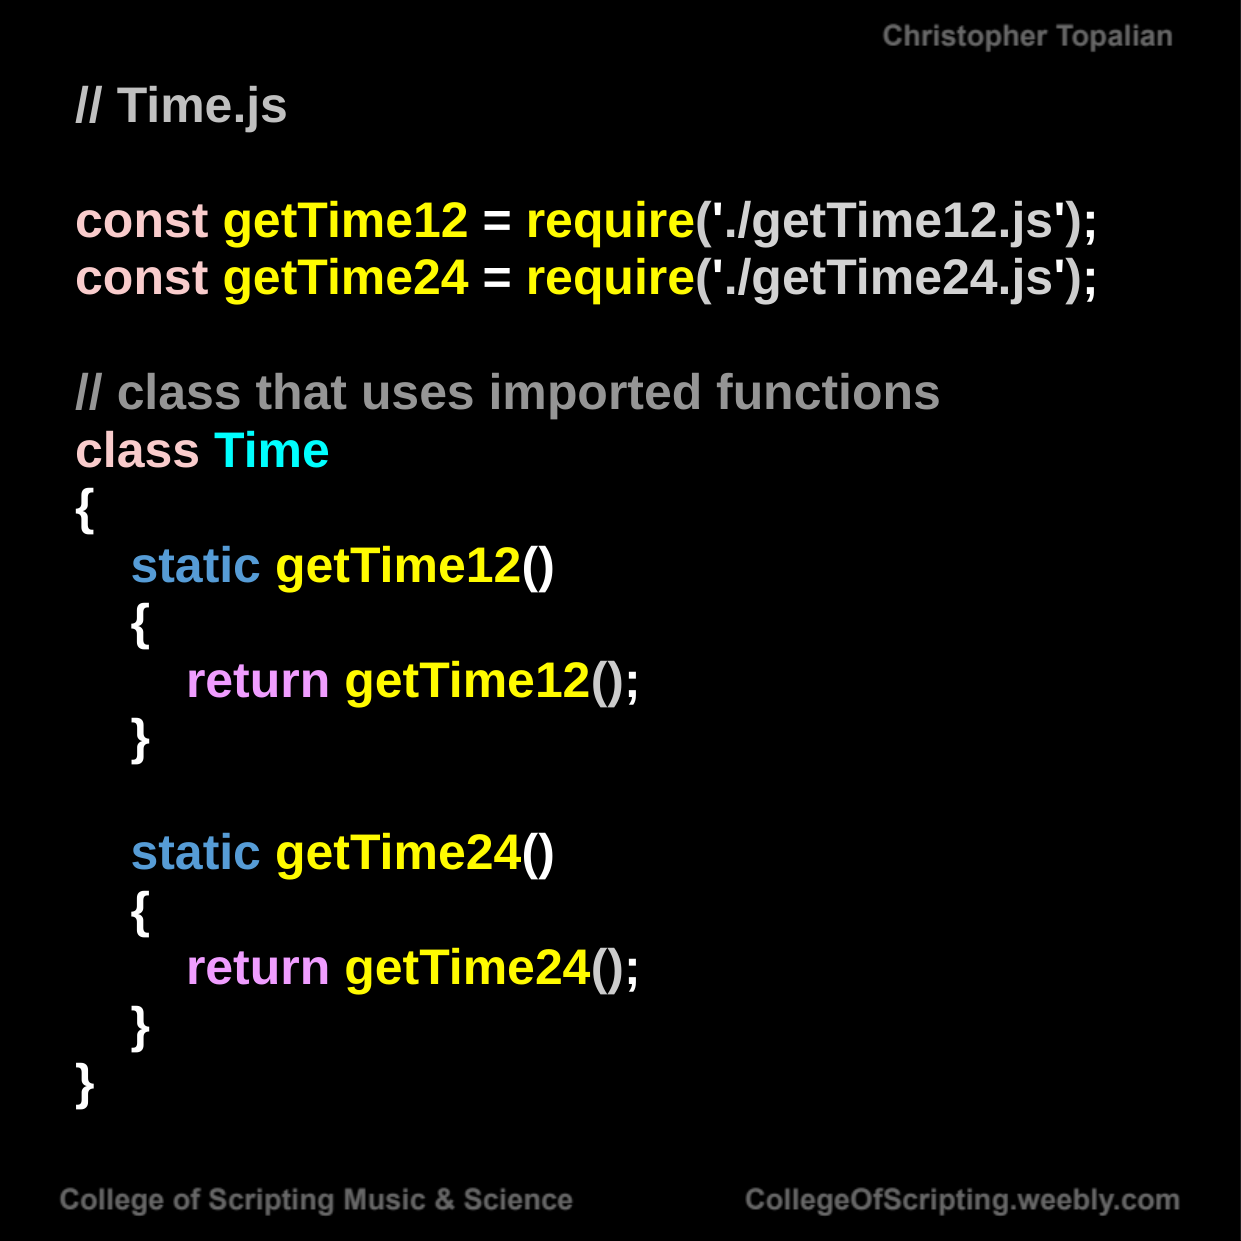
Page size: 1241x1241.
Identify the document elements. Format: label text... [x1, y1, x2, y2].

text // Time.js [75, 75, 1166, 132]
text return getTime12(); [75, 650, 1166, 707]
text static getTime12() [75, 535, 1166, 592]
text { [75, 477, 1166, 535]
text return getTime24(); [75, 937, 1166, 995]
text // class that uses imported functions [75, 362, 1166, 420]
text class Time [75, 420, 1166, 477]
text } [75, 1052, 1166, 1110]
text { [75, 880, 1166, 937]
text const getTime24 = require('./getTime24.js'); [75, 247, 1166, 305]
text } [75, 707, 1166, 765]
text static getTime24() [75, 822, 1166, 880]
text { [75, 592, 1166, 650]
text } [75, 995, 1166, 1052]
text const getTime12 = require('./getTime12.js'); [75, 190, 1166, 247]
